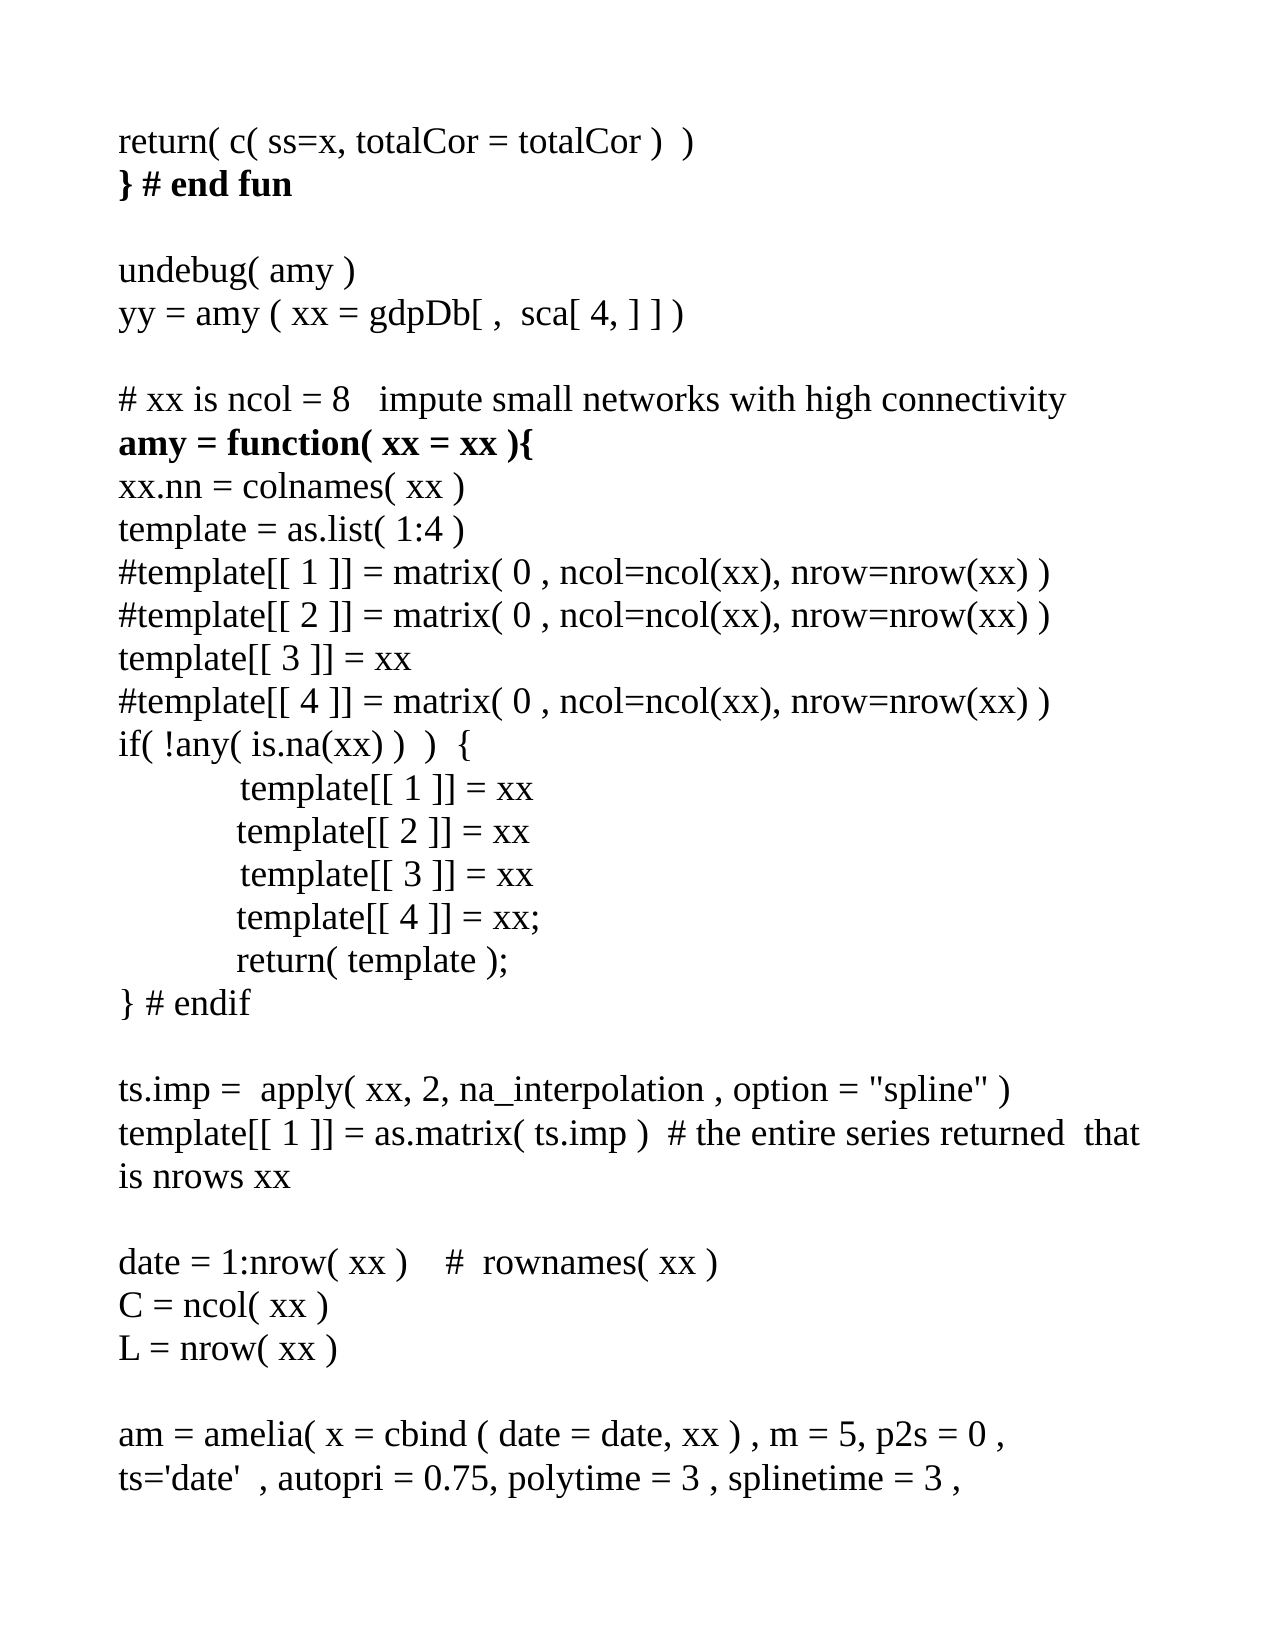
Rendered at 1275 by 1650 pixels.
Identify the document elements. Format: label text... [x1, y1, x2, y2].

text xx.nn = colnames( xx ) [118, 463, 1157, 506]
text template[[ 3 ]] = xx [118, 636, 1157, 679]
text undebug( amy ) [118, 247, 1157, 291]
text } # end fun [118, 161, 1157, 204]
text am = amelia( x = cbind ( date = date, xx ) , m = 5, p2s = 0 , ts='date' , autopri = 0.75, polytime = 3 , splinetime = 3 , [118, 1412, 1157, 1498]
text # xx is ncol = 8 impute small networks with high connectivity [118, 377, 1157, 420]
text template[[ 2 ]] = xx [118, 808, 1157, 851]
text template[[ 4 ]] = xx; [118, 894, 1157, 937]
text ts.imp = apply( xx, 2, na_interpolation , option = "spline" ) [118, 1067, 1157, 1110]
text amy = function( xx = xx ){ [118, 420, 1157, 463]
text L = nrow( xx ) [118, 1326, 1157, 1369]
text return( c( ss=x, totalCor = totalCor ) ) [118, 118, 1157, 161]
text } # endif [118, 981, 1157, 1024]
text if( !any( is.na(xx) ) ) { [118, 722, 1157, 765]
text C = ncol( xx ) [118, 1282, 1157, 1326]
text template = as.list( 1:4 ) [118, 506, 1157, 549]
text date = 1:nrow( xx ) # rownames( xx ) [118, 1239, 1157, 1282]
text template[[ 1 ]] = as.matrix( ts.imp ) # the entire series returned that is nrows xx [118, 1110, 1157, 1196]
text #template[[ 1 ]] = matrix( 0 , ncol=ncol(xx), nrow=nrow(xx) ) [118, 549, 1157, 592]
text #template[[ 2 ]] = matrix( 0 , ncol=ncol(xx), nrow=nrow(xx) ) [118, 592, 1157, 636]
text yy = amy ( xx = gdpDb[ , sca[ 4, ] ] ) [118, 291, 1157, 334]
text template[[ 1 ]] = xx [118, 765, 1157, 808]
text template[[ 3 ]] = xx [118, 851, 1157, 894]
text return( template ); [118, 937, 1157, 981]
text #template[[ 4 ]] = matrix( 0 , ncol=ncol(xx), nrow=nrow(xx) ) [118, 679, 1157, 722]
